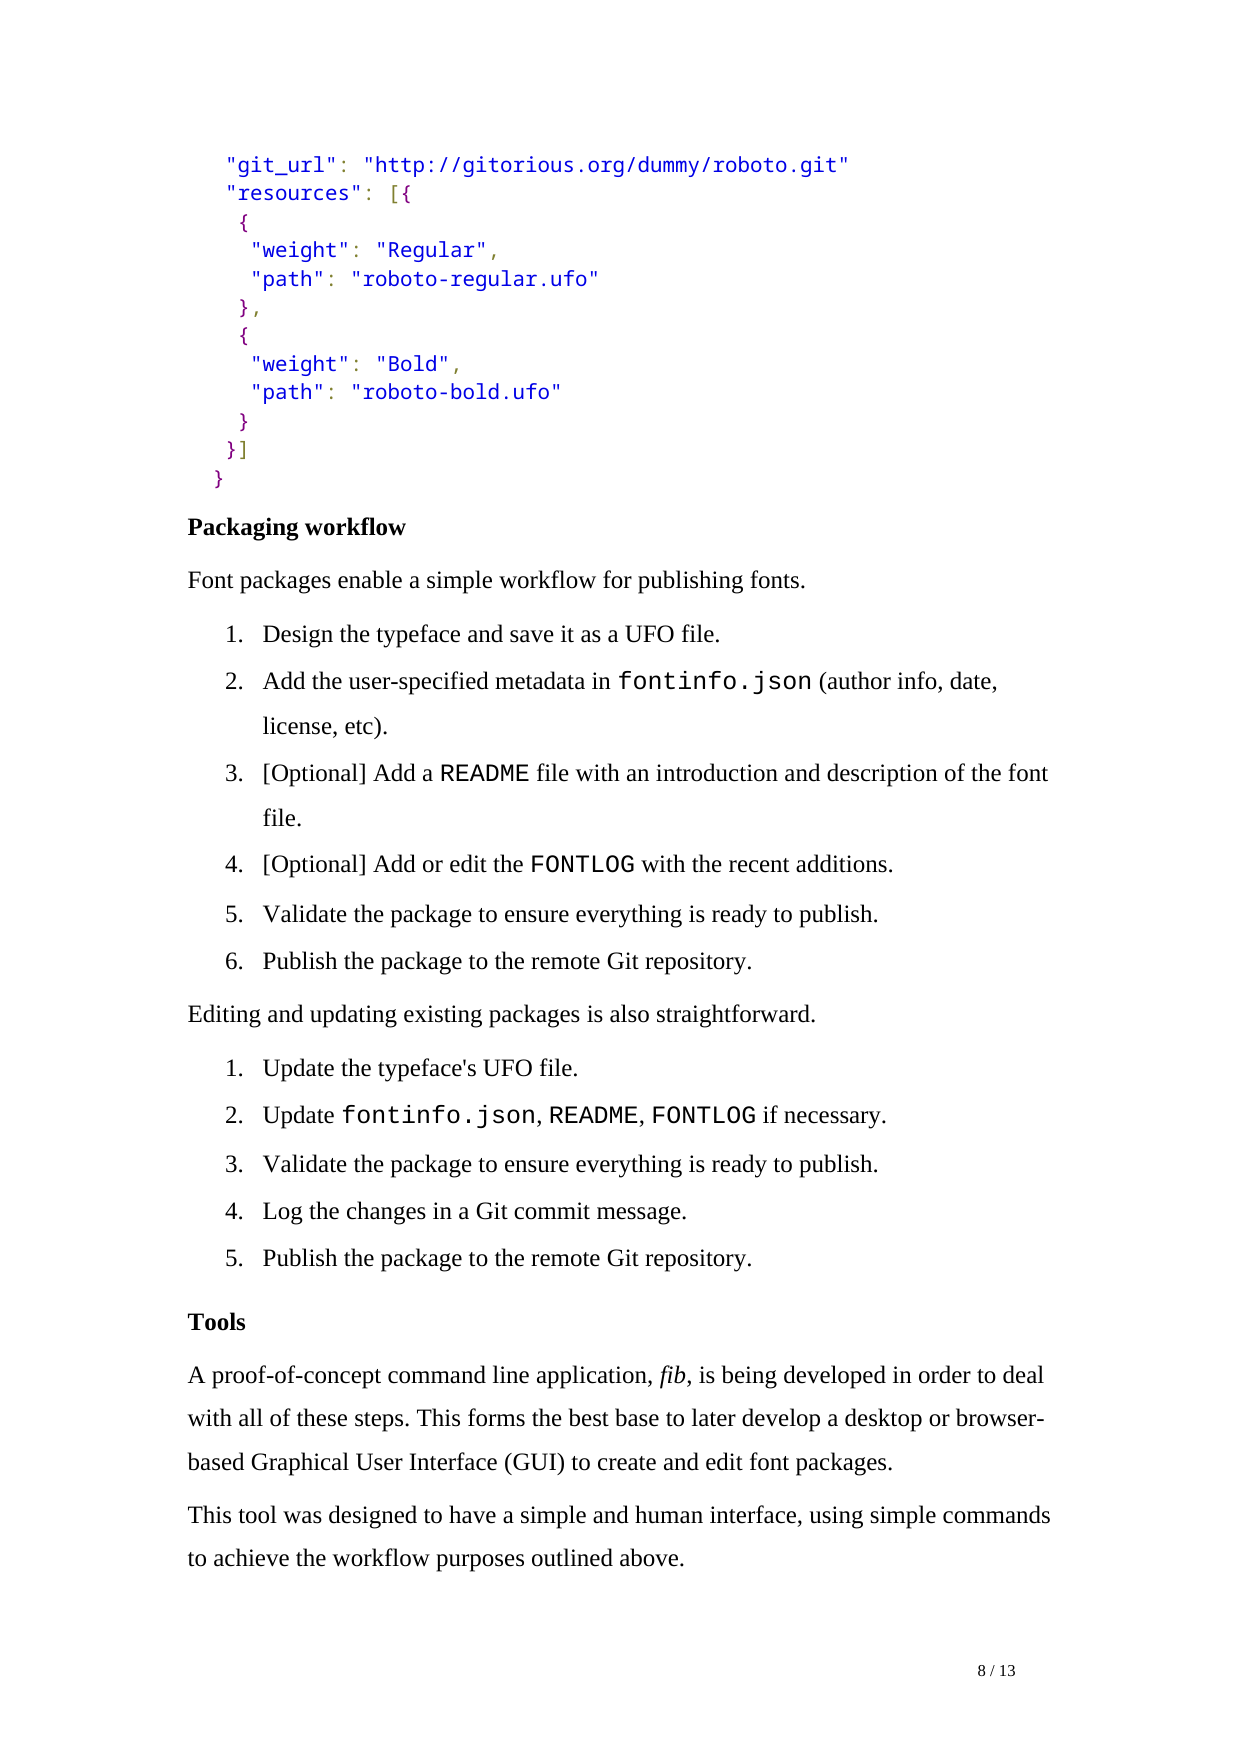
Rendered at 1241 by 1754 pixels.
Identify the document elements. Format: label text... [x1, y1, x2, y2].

list Validate the package to ensure everything is ready to publish. [225, 1149, 1053, 1178]
text This tool was designed to have a simple and human interface, using simple commands to achieve the workflow purposes outlined above. [187, 1500, 1053, 1572]
list [Optional] Add or edit the FONTLOG with the recent additions. [225, 849, 1053, 880]
text { [187, 207, 1053, 235]
list Design the typeface and save it as a UFO file. [225, 619, 1053, 648]
text { [187, 321, 1053, 349]
list [Optional] Add a README file with an introduction and description of the font file. [225, 758, 1053, 832]
text A proof-of-concept command line application, fib, is being developed in order to deal with all of these steps. This forms the best base to later develop a desktop or browser-based Graphical User Interface (GUI) to create and edit font packages. [187, 1360, 1053, 1475]
list Log the changes in a Git commit message. [225, 1196, 1053, 1225]
list Publish the package to the remote Git repository. [225, 1243, 1053, 1272]
text "weight": "Bold", [187, 349, 1053, 377]
subtitle Tools [187, 1307, 1053, 1336]
text }] [187, 434, 1053, 463]
list Publish the package to the remote Git repository. [225, 946, 1053, 975]
text Font packages enable a simple workflow for publishing fonts. [187, 566, 1053, 594]
text "path": "roboto-bold.ufo" [187, 377, 1053, 406]
list Validate the package to ensure everything is ready to publish. [225, 899, 1053, 928]
text "weight": "Regular", [187, 235, 1053, 264]
text } [187, 406, 1053, 434]
text "git_url": "http://gitorious.org/dummy/roboto.git" [187, 150, 1053, 178]
list Update the typeface's UFO file. [225, 1053, 1053, 1082]
text }, [187, 292, 1053, 321]
list Add the user-specified metadata in fontinfo.json (author info, date, license, etc). [225, 666, 1053, 740]
list Update fontinfo.json, README, FONTLOG if necessary. [225, 1100, 1053, 1131]
text "resources": [{ [187, 178, 1053, 207]
subtitle Packaging workflow [187, 512, 1053, 541]
text Editing and updating existing packages is also straightforward. [187, 999, 1053, 1028]
text "path": "roboto-regular.ufo" [187, 264, 1053, 292]
text } [187, 463, 1053, 491]
